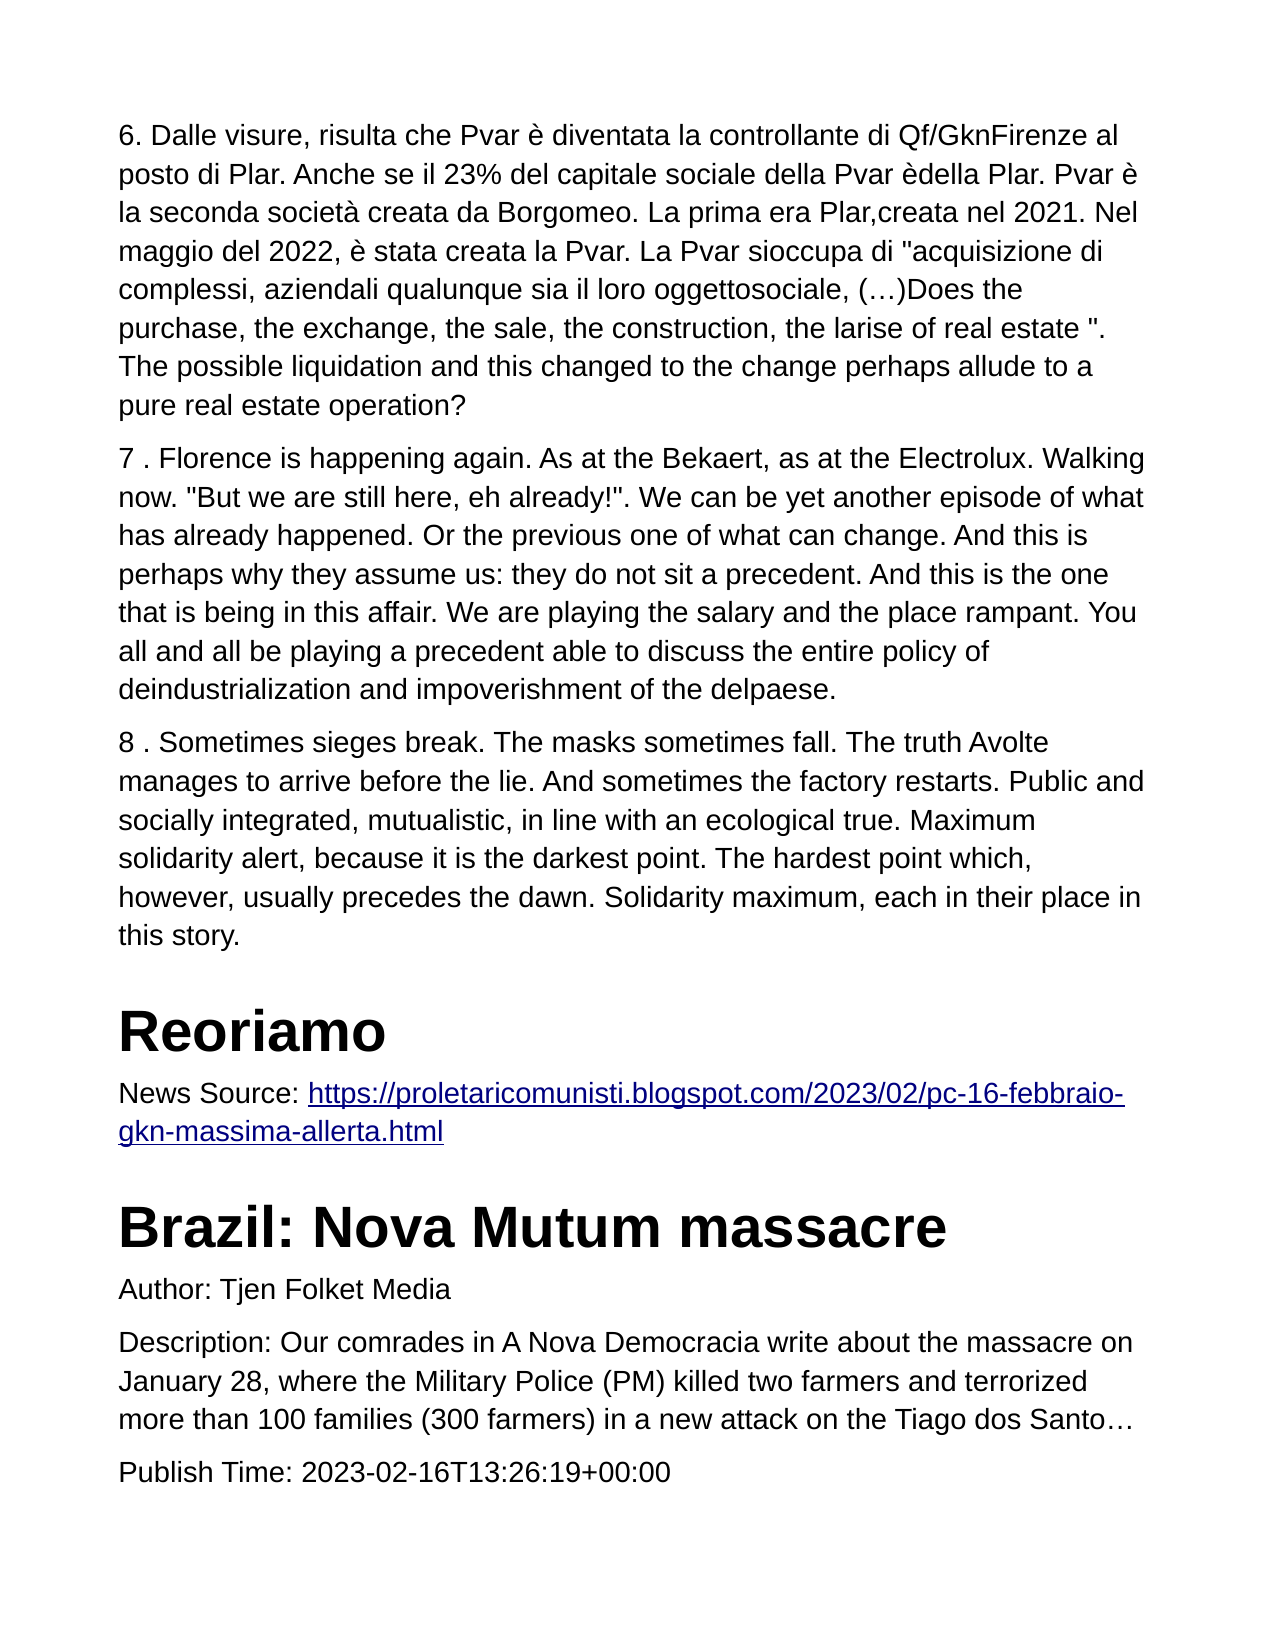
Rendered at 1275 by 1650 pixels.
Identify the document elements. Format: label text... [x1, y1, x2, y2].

subtitle Brazil: Nova Mutum massacre [118, 1192, 1157, 1259]
subtitle Reoriamo [118, 996, 1157, 1063]
text 8 . Sometimes sieges break. The masks sometimes fall. The truth Avolte manages to arrive before the lie. And sometimes the factory restarts. Public and socially integrated, mutualistic, in line with an ecological true. Maximum solidarity alert, because it is the darkest point. The hardest point which, however, usually precedes the dawn. Solidarity maximum, each in their place in this story. [118, 725, 1157, 952]
text 6. Dalle visure, risulta che Pvar è diventata la controllante di Qf/GknFirenze al posto di Plar. Anche se il 23% del capitale sociale della Pvar èdella Plar. Pvar è la seconda società creata da Borgomeo. La prima era Plar,creata nel 2021. Nel maggio del 2022, è stata creata la Pvar. La Pvar sioccupa di "acquisizione di complessi, aziendali qualunque sia il loro oggettosociale, (…)Does the purchase, the exchange, the sale, the construction, the larise of real estate ". The possible liquidation and this changed to the change perhaps allude to a pure real estate operation? [118, 118, 1157, 421]
text News Source: https://proletaricomunisti.blogspot.com/2023/02/pc-16-febbraio-gkn-massima-allerta.html [118, 1076, 1157, 1148]
text Publish Time: 2023-02-16T13:26:19+00:00 [118, 1455, 1157, 1489]
text 7 . Florence is happening again. As at the Bekaert, as at the Electrolux. Walking now. "But we are still here, eh already!". We can be yet another episode of what has already happened. Or the previous one of what can change. And this is perhaps why they assume us: they do not sit a precedent. And this is the one that is being in this affair. We are playing the salary and the place rampant. You all and all be playing a precedent able to discuss the entire policy of deindustrialization and impoverishment of the delpaese. [118, 441, 1157, 706]
text Author: Tjen Folket Media [118, 1272, 1157, 1306]
text Description: Our comrades in A Nova Democracia write about the massacre on January 28, where the Military Police (PM) killed two farmers and terrorized more than 100 families (300 farmers) in a new attack on the Tiago dos Santo… [118, 1325, 1157, 1436]
